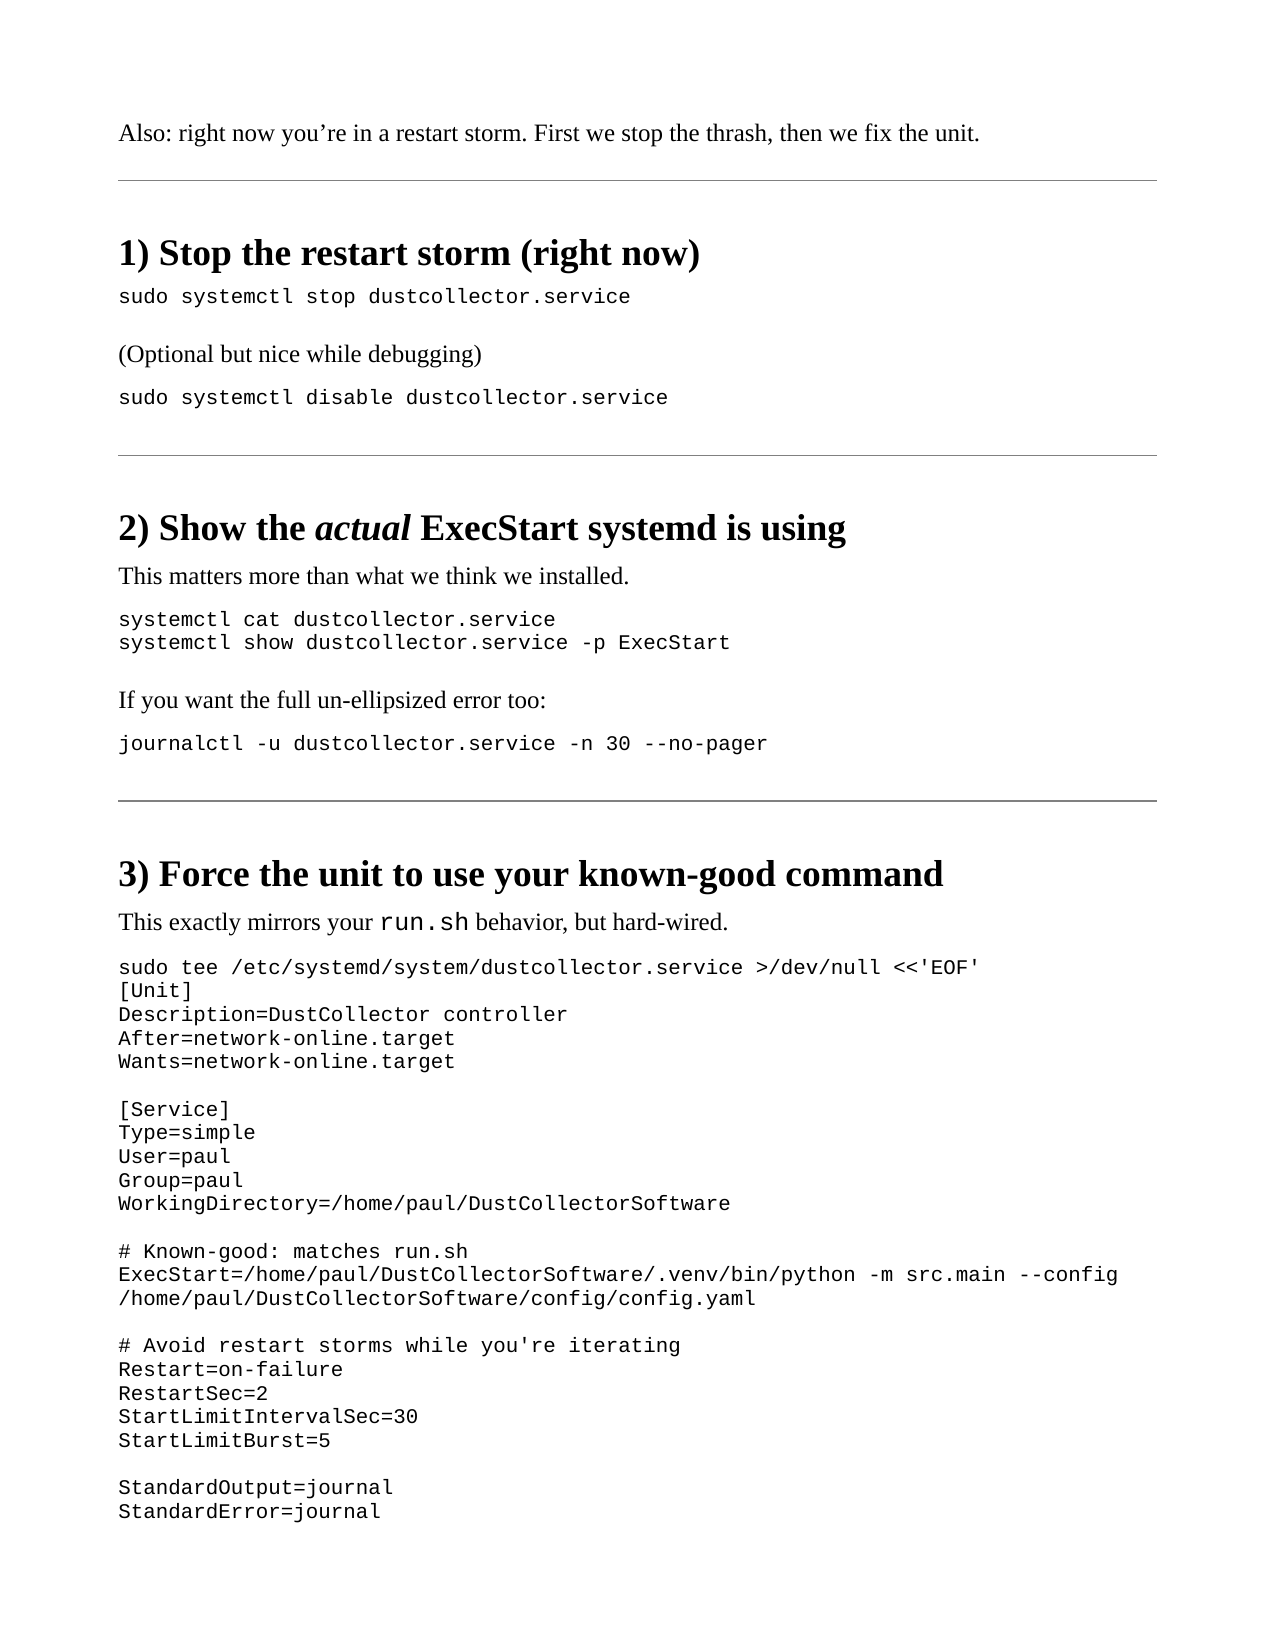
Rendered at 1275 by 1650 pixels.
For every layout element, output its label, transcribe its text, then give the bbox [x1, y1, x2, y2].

text [Unit] [118, 981, 1157, 1004]
text Also: right now you’re in a restart storm. First we stop the thrash, then we fix the unit. [118, 118, 1157, 147]
text # Known-good: matches run.sh [118, 1241, 1157, 1264]
subtitle 3) Force the unit to use your known-good command [118, 851, 1157, 894]
text Group=paul [118, 1170, 1157, 1193]
text (Optional but nice while debugging) [118, 339, 1157, 368]
text Restart=on-failure [118, 1359, 1157, 1382]
text This matters more than what we think we installed. [118, 561, 1157, 590]
text StartLimitBurst=5 [118, 1430, 1157, 1453]
text This exactly mirrors your run.sh behavior, but hard-wired. [118, 907, 1157, 938]
text If you want the full un-ellipsized error too: [118, 685, 1157, 714]
text After=network-online.target [118, 1028, 1157, 1051]
text User=paul [118, 1146, 1157, 1170]
text StandardOutput=journal [118, 1477, 1157, 1501]
text ExecStart=/home/paul/DustCollectorSoftware/.venv/bin/python -m src.main --config /home/paul/DustCollectorSoftware/config/config.yaml [118, 1264, 1157, 1312]
subtitle 2) Show the actual ExecStart systemd is using [118, 505, 1157, 548]
text Type=simple [118, 1122, 1157, 1146]
text StandardError=journal [118, 1501, 1157, 1524]
text # Avoid restart storms while you're iterating [118, 1335, 1157, 1359]
subtitle 1) Stop the restart storm (right now) [118, 231, 1157, 274]
text systemctl cat dustcollector.service [118, 609, 1157, 632]
text WorkingDirectory=/home/paul/DustCollectorSoftware [118, 1193, 1157, 1217]
text RestartSec=2 [118, 1382, 1157, 1406]
text [Service] [118, 1099, 1157, 1122]
text sudo systemctl stop dustcollector.service [118, 286, 1157, 310]
text systemctl show dustcollector.service -p ExecStart [118, 632, 1157, 656]
text Description=DustCollector controller [118, 1004, 1157, 1028]
text sudo systemctl disable dustcollector.service [118, 387, 1157, 411]
text journalctl -u dustcollector.service -n 30 --no-pager [118, 733, 1157, 757]
text sudo tee /etc/systemd/system/dustcollector.service >/dev/null <<'EOF' [118, 957, 1157, 981]
text Wants=network-online.target [118, 1051, 1157, 1075]
text StartLimitIntervalSec=30 [118, 1406, 1157, 1430]
